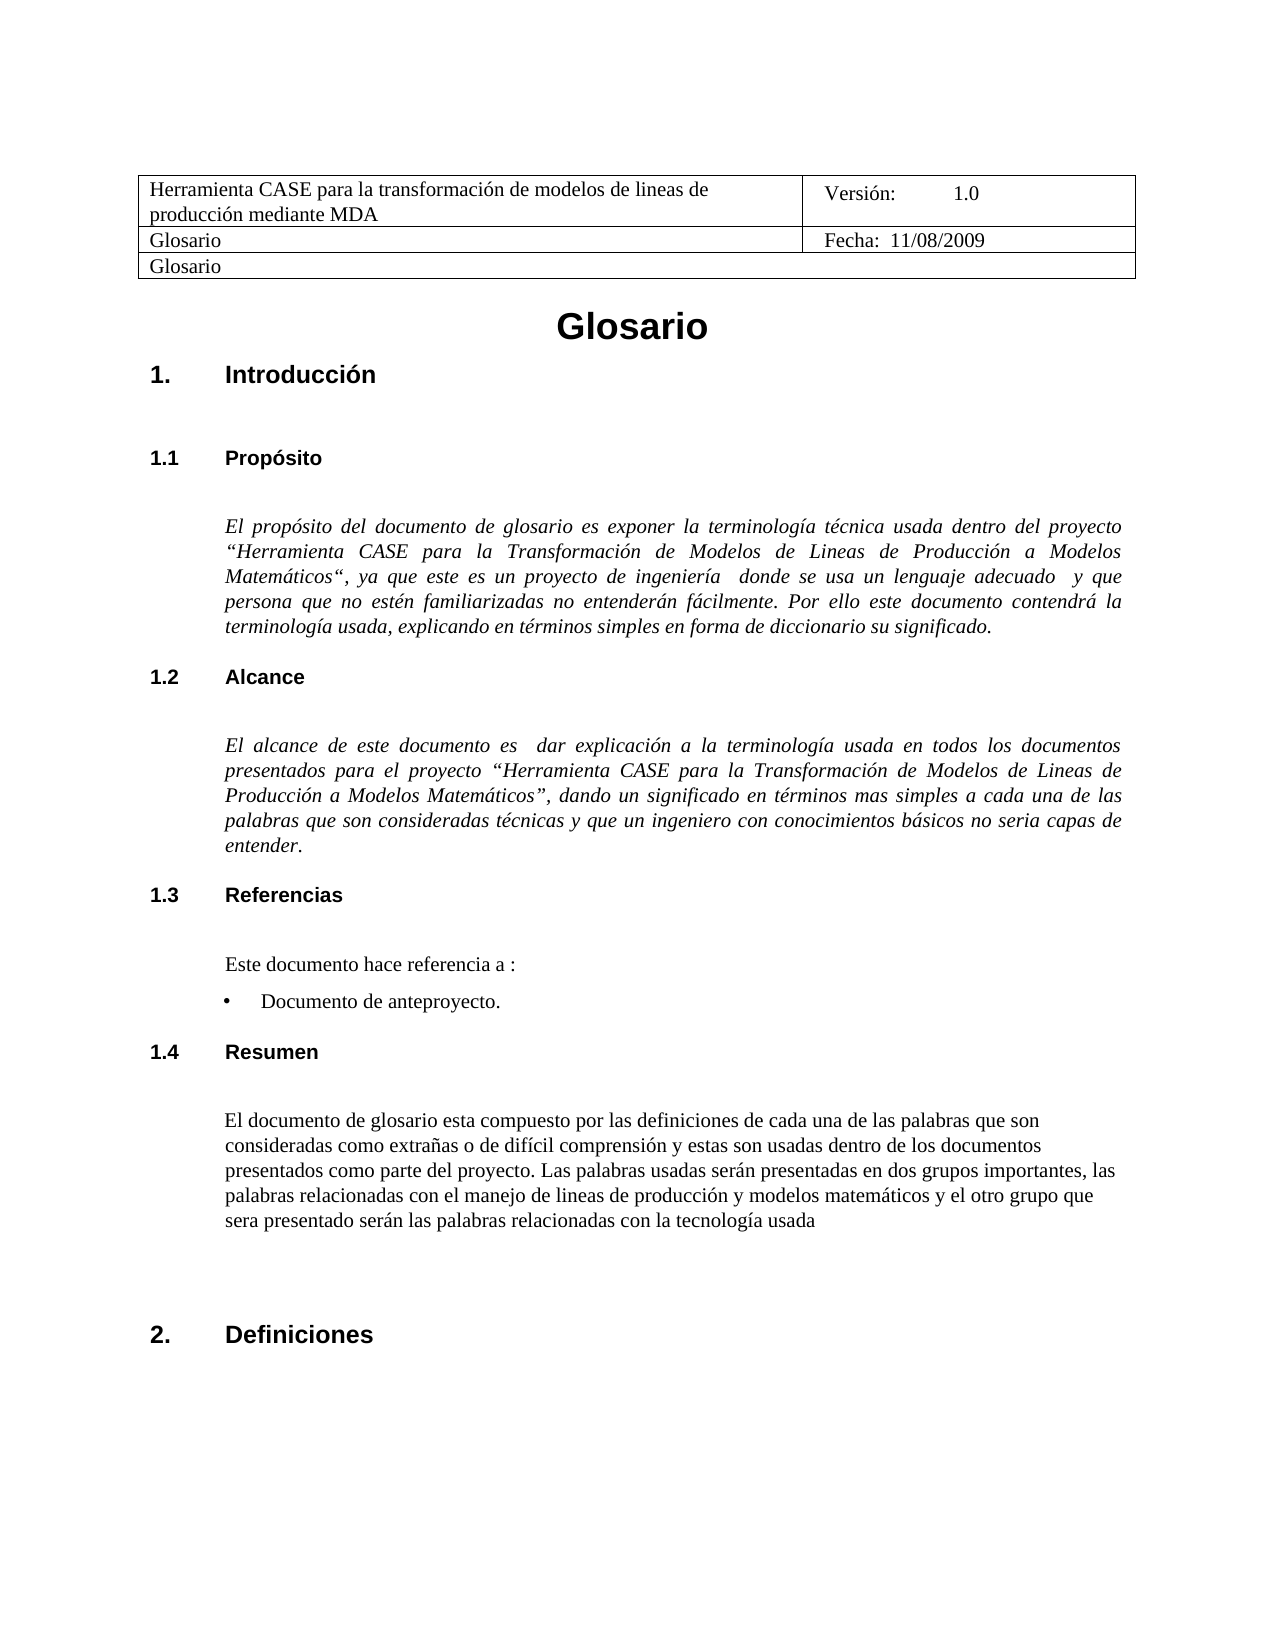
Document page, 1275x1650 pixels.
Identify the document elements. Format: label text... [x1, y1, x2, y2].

subtitle Propósito [150, 445, 1125, 470]
title Glosario [150, 304, 1125, 347]
text Este documento hace referencia a : [225, 951, 1125, 976]
text El propósito del documento de glosario es exponer la terminología técnica usada dentro del proyecto “Herramienta CASE para la Transformación de Modelos de Lineas de Producción a Modelos Matemáticos“, ya que este es un proyecto de ingeniería donde se usa un lenguaje adecuado y que persona que no estén familiarizadas no entenderán fácilmente. Por ello este documento contendrá la terminología usada, explicando en términos simples en forma de diccionario su significado. [225, 513, 1125, 638]
subtitle Referencias [150, 882, 1125, 907]
list Documento de anteproyecto. [223, 988, 1125, 1013]
subtitle Definiciones [150, 1320, 1125, 1348]
subtitle Introducción [150, 360, 1125, 388]
text El documento de glosario esta compuesto por las definiciones de cada una de las palabras que son consideradas como extrañas o de difícil comprensión y estas son usadas dentro de los documentos presentados como parte del proyecto. Las palabras usadas serán presentadas en dos grupos importantes, las palabras relacionadas con el manejo de lineas de producción y modelos matemáticos y el otro grupo que sera presentado serán las palabras relacionadas con la tecnología usada [224, 1107, 1125, 1232]
subtitle Resumen [150, 1038, 1125, 1063]
text El alcance de este documento es dar explicación a la terminología usada en todos los documentos presentados para el proyecto “Herramienta CASE para la Transformación de Modelos de Lineas de Producción a Modelos Matemáticos”, dando un significado en términos mas simples a cada una de las palabras que son consideradas técnicas y que un ingeniero con conocimientos básicos no seria capas de entender. [225, 732, 1125, 857]
subtitle Alcance [150, 663, 1125, 688]
